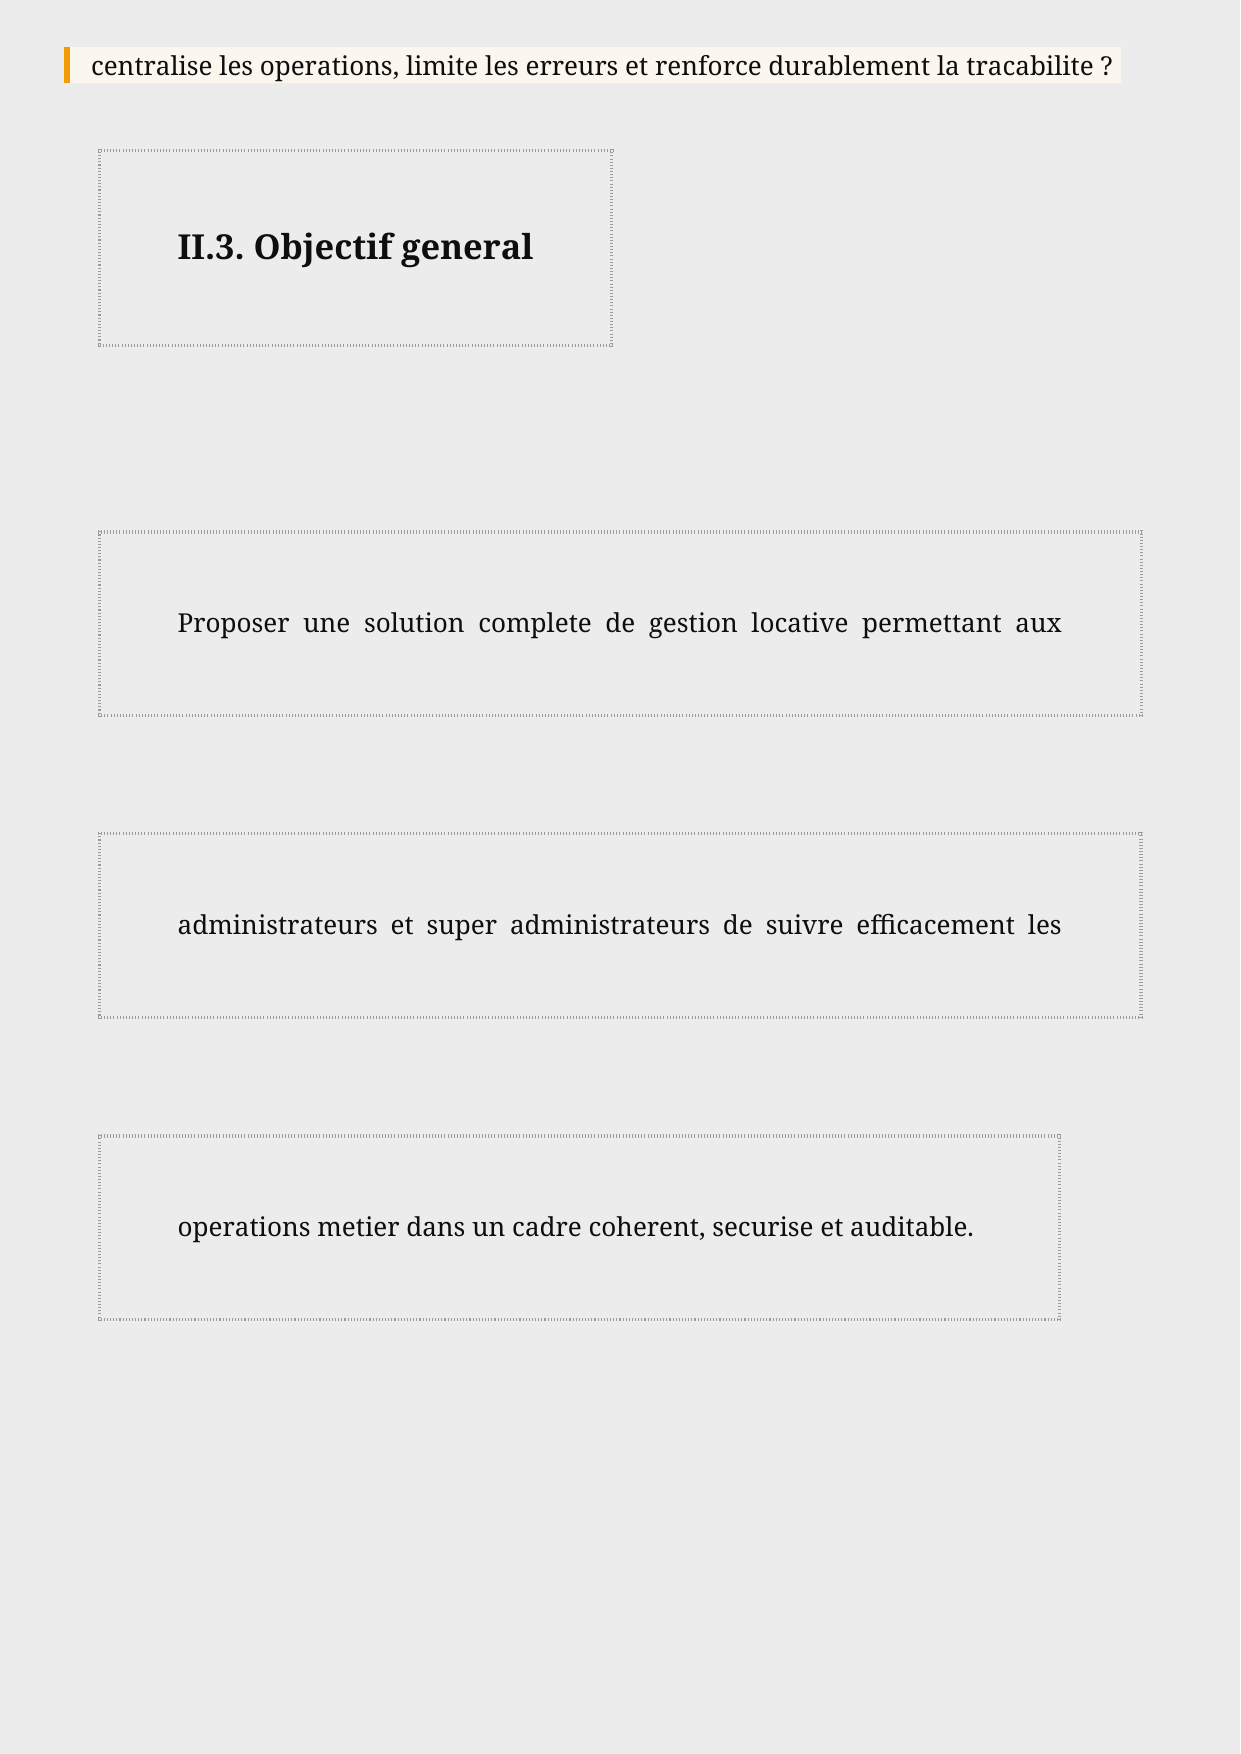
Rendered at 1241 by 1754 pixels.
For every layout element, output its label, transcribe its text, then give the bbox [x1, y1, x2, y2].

text Proposer une solution complete de gestion locative permettant aux administrateurs et super administrateurs de suivre efficacement les operations metier dans un cadre coherent, securise et auditable. [97, 530, 1143, 1321]
text II.3. Objectif general [97, 149, 1143, 347]
text centralise les operations, limite les erreurs et renforce durablement la tracabilite ? [70, 47, 1176, 83]
